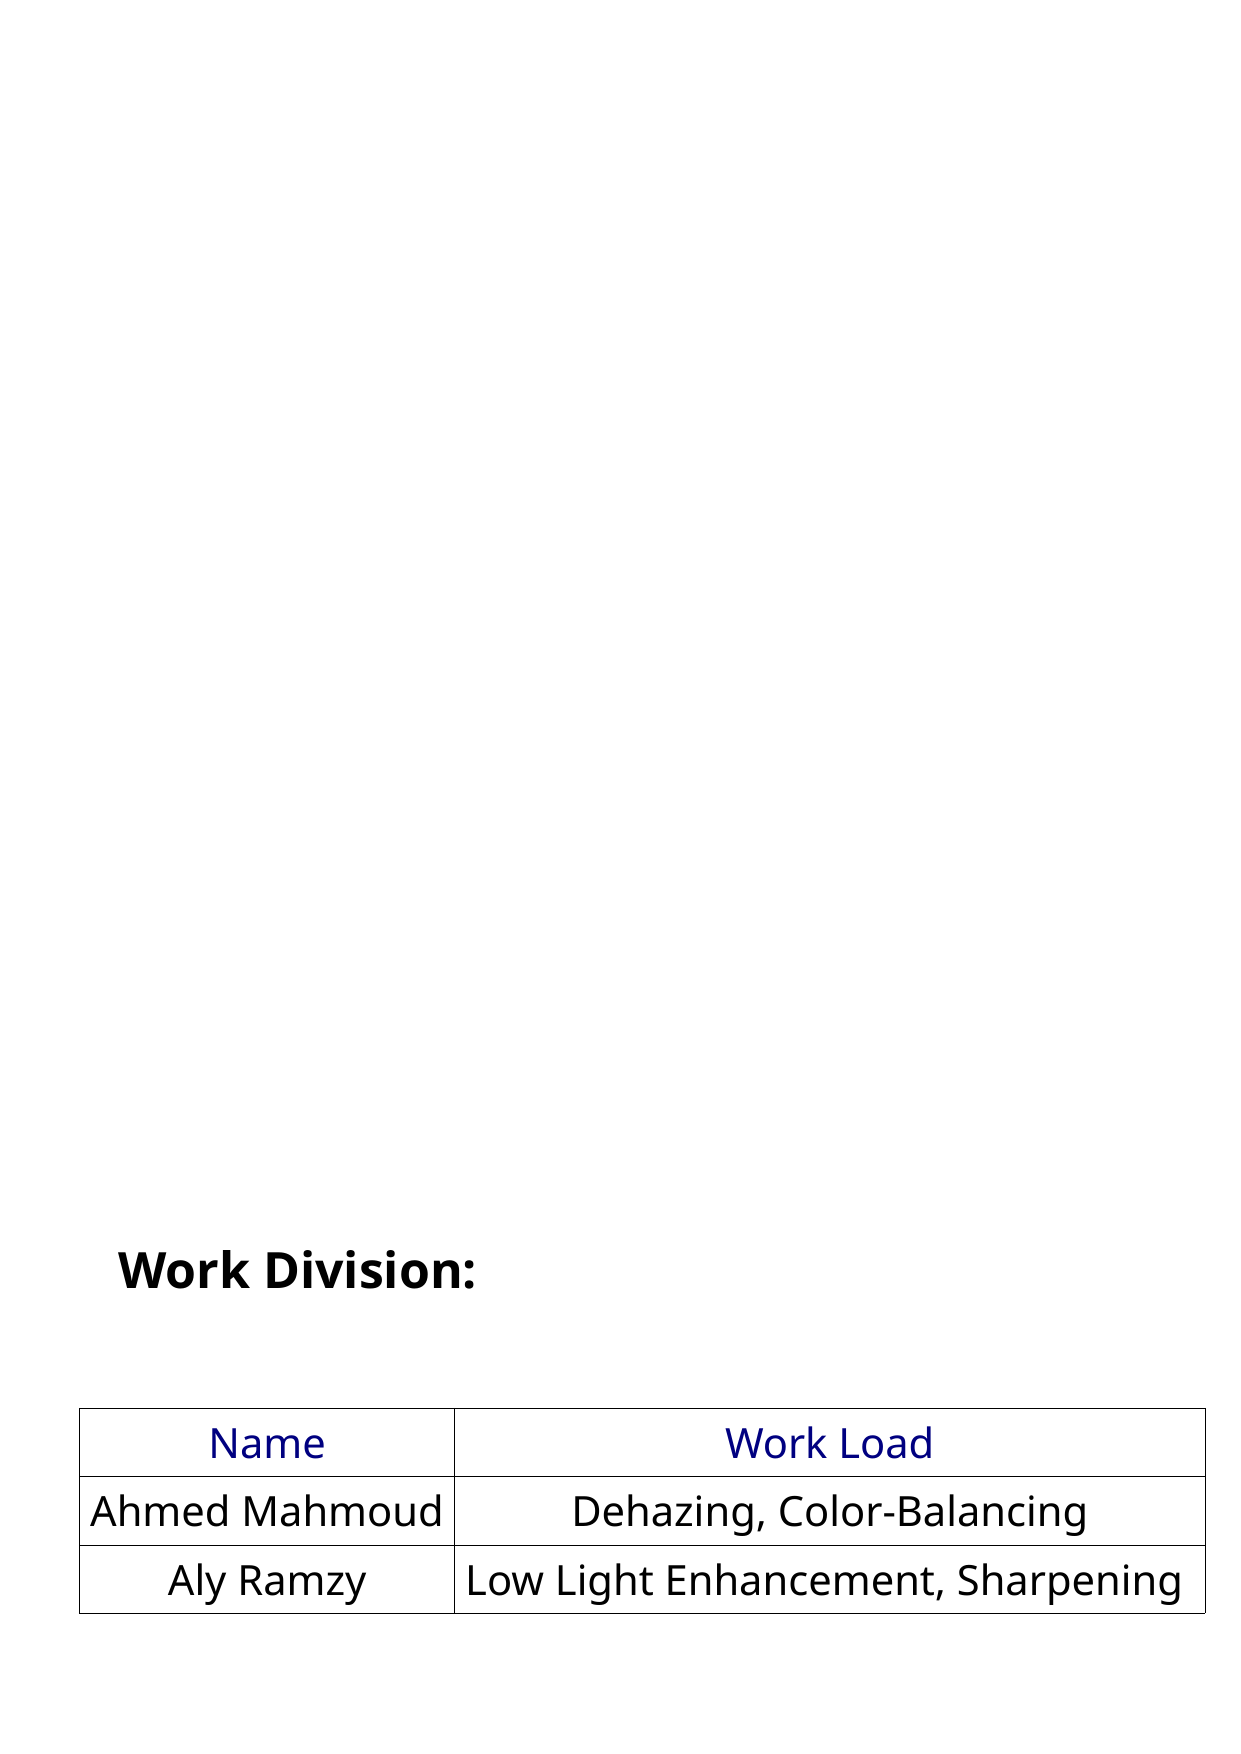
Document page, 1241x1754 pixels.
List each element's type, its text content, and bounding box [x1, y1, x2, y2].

table_cell Aly Ramzy [80, 1546, 454, 1613]
table_header Name [80, 1409, 454, 1476]
table_cell Ahmed Mahmoud [80, 1477, 454, 1544]
table_cell Dehazing, Color-Balancing [455, 1477, 1205, 1544]
table_header Work Load [455, 1409, 1205, 1476]
text Work Division: [118, 1235, 1122, 1303]
table_cell Low Light Enhancement, Sharpening [455, 1546, 1205, 1613]
